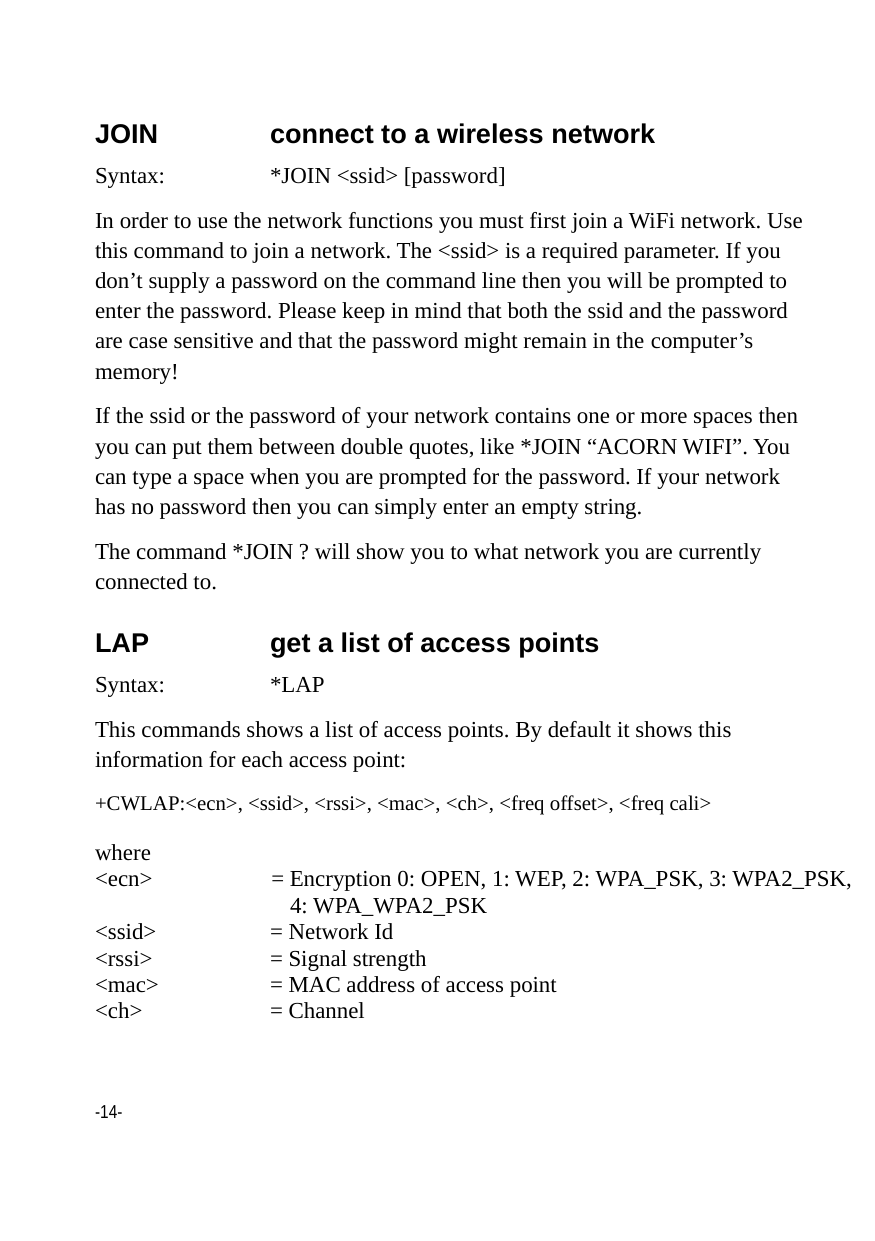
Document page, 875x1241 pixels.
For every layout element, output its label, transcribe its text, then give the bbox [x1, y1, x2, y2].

text <mac> = MAC address of access point [95, 971, 815, 997]
text <ecn> = Encryption 0: OPEN, 1: WEP, 2: WPA_PSK, 3: WPA2_PSK, 4: WPA_WPA2_PSK [95, 866, 874, 918]
text +CWLAP:<ecn>, <ssid>, <rssi>, <mac>, <ch>, <freq offset>, <freq cali> [95, 791, 815, 815]
text This commands shows a list of access points. By default it shows this information for each access point: [95, 716, 815, 773]
text Syntax: *JOIN <ssid> [password] [95, 162, 815, 188]
text <rssi> = Signal strength [95, 944, 815, 971]
text The command *JOIN ? will show you to what network you are currently connected to. [95, 538, 815, 594]
text <ch> = Channel [95, 997, 815, 1024]
text <ssid> = Network Id [95, 918, 815, 944]
subtitle JOIN connect to a wireless network [95, 118, 815, 149]
text If the ssid or the password of your network contains one or more spaces then you can put them between double quotes, like *JOIN “ACORN WIFI”. You can type a space when you are prompted for the password. If your network has no password then you can simply enter an empty string. [95, 402, 815, 519]
text In order to use the network functions you must first join a WiFi network. Use this command to join a network. The <ssid> is a required parameter. If you don’t supply a password on the command line then you will be prompted to enter the password. Please keep in mind that both the ssid and the password are case sensitive and that the password might remain in the computer’s memory! [95, 207, 815, 384]
text where [95, 839, 815, 866]
subtitle LAP get a list of access points [95, 627, 815, 659]
text Syntax: *LAP [95, 671, 815, 698]
